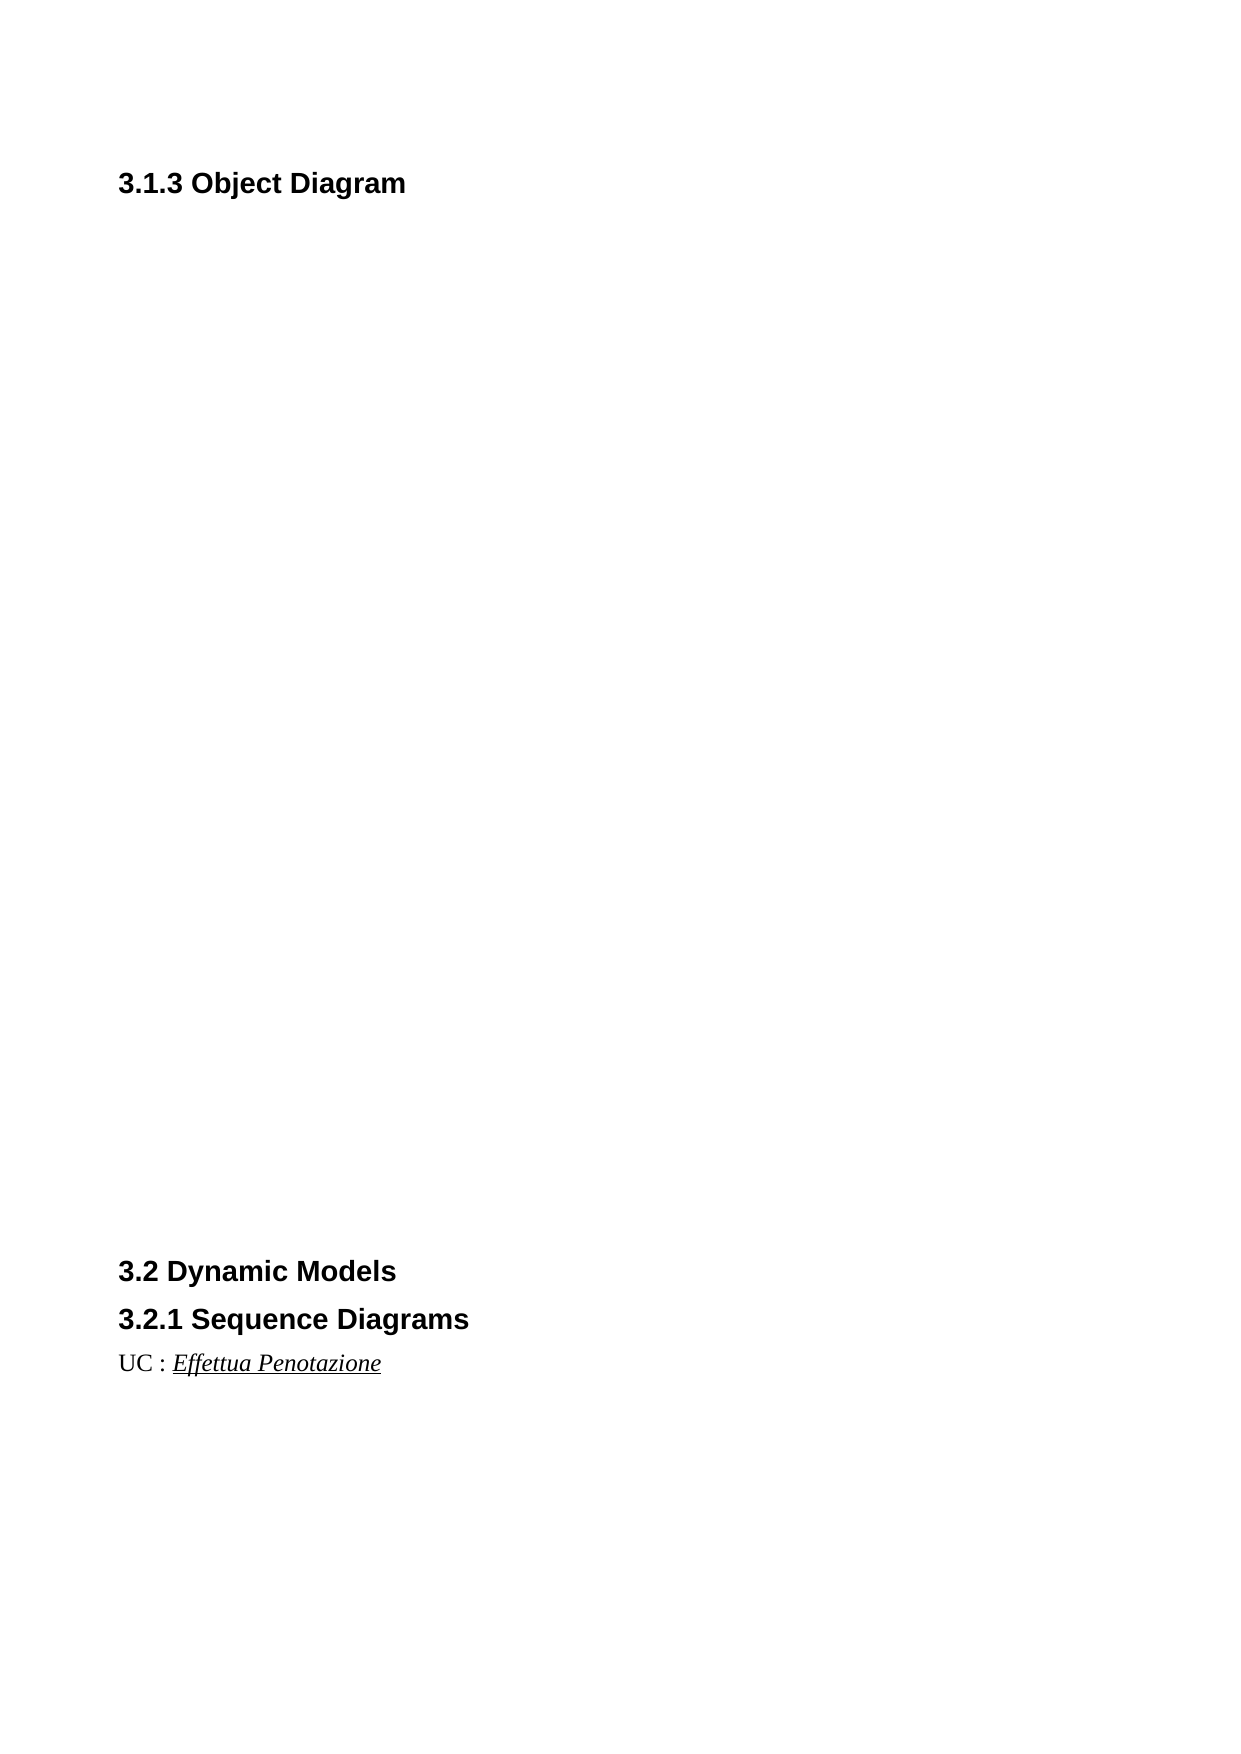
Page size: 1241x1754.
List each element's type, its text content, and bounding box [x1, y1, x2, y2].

text UC : Effettua Penotazione [118, 1348, 1122, 1377]
subtitle 3.2 Dynamic Models [118, 1254, 1122, 1287]
subtitle 3.2.1 Sequence Diagrams [118, 1302, 1122, 1335]
subtitle 3.1.3 Object Diagram [118, 166, 1122, 200]
